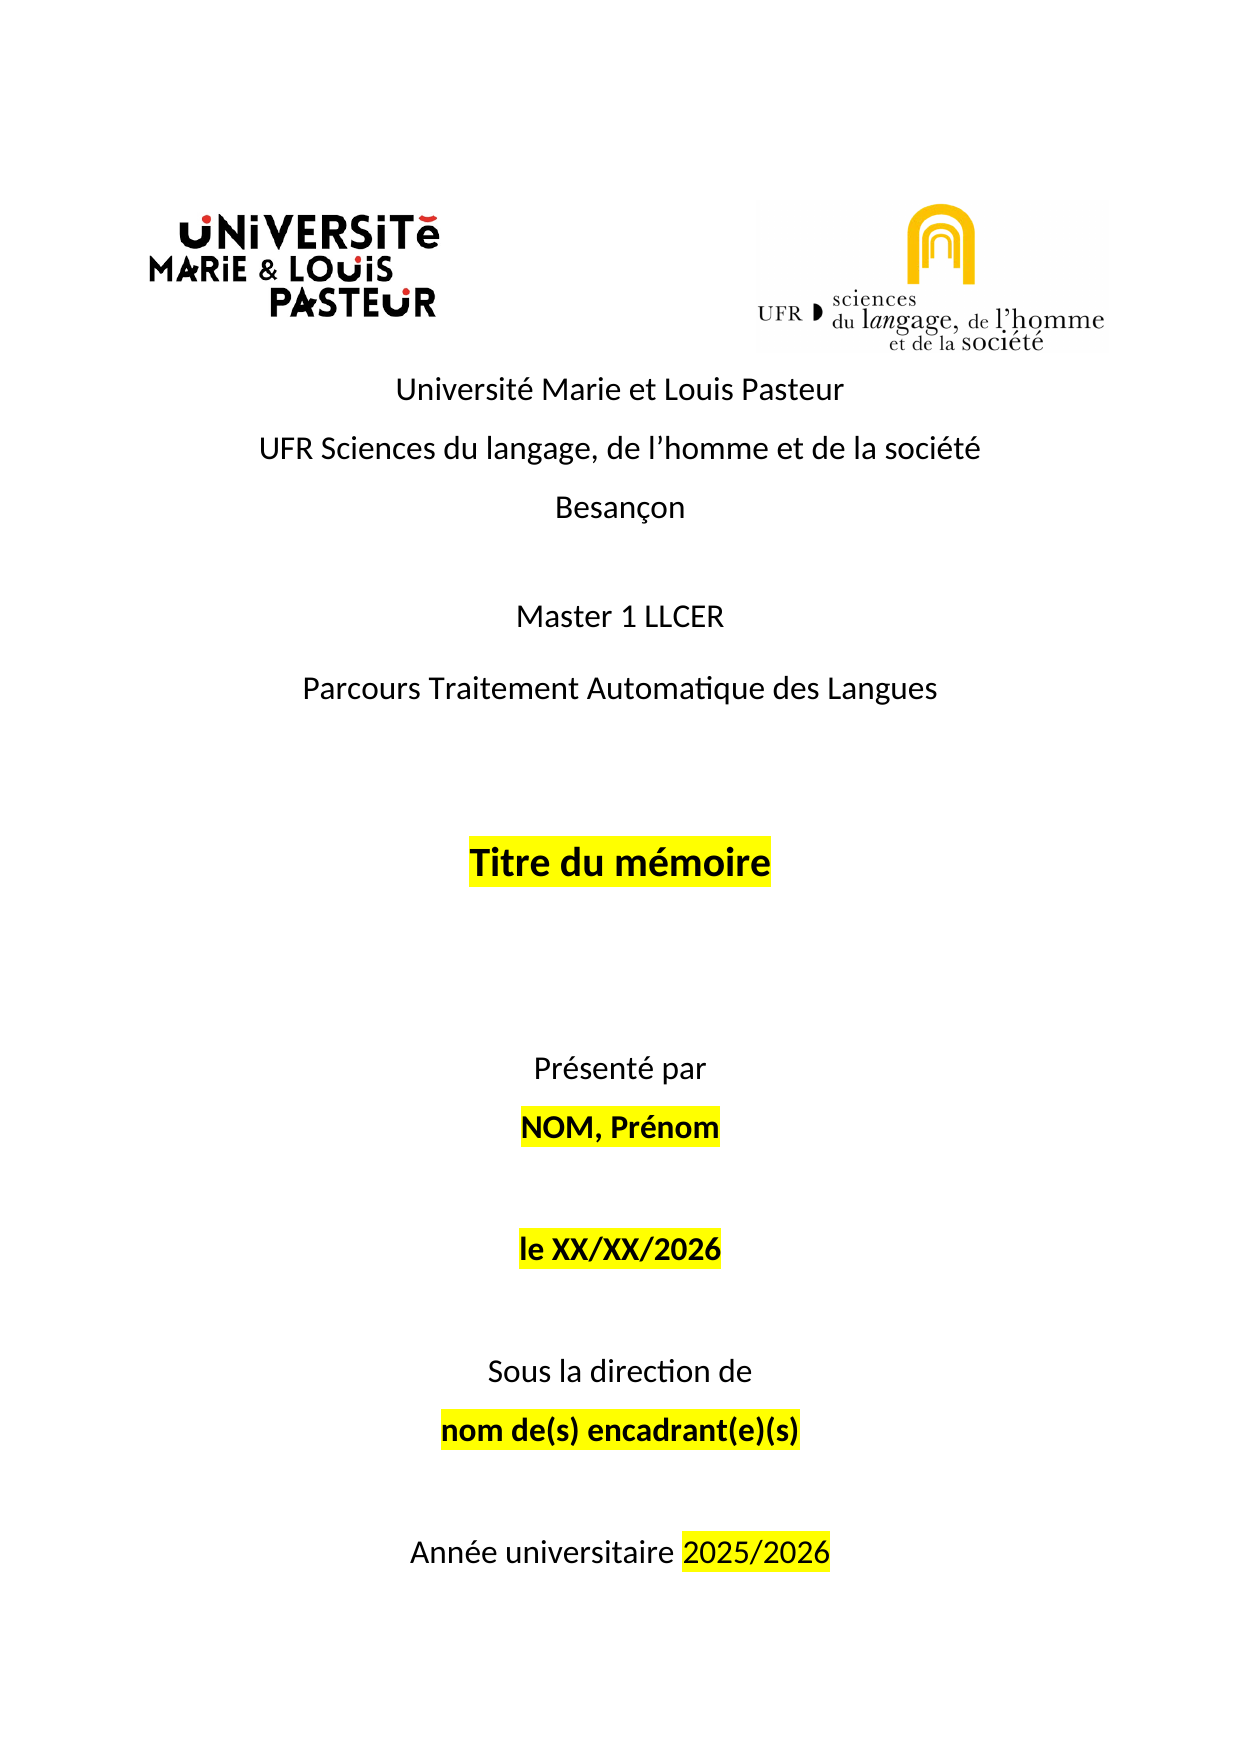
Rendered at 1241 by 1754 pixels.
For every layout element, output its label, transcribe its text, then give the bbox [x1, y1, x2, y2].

picture [142, 212, 446, 321]
text Sous la direction de [148, 1350, 1093, 1391]
text NOM, Prénom [148, 1106, 1093, 1147]
text Master 1 LLCER [148, 596, 1093, 636]
text Année universitaire 2025/2026 [148, 1531, 1093, 1572]
text Titre du mémoire [148, 836, 1093, 887]
text nom de(s) encadrant(e)(s) [148, 1409, 1093, 1450]
text Présenté par [148, 1047, 1093, 1088]
text Parcours Traitement Automatique des Langues [148, 667, 1093, 708]
text Besançon [148, 486, 1093, 527]
text le XX/XX/2026 [148, 1228, 1093, 1269]
text Université Marie et Louis Pasteur [148, 368, 1093, 408]
text UFR Sciences du langage, de l’homme et de la société [148, 427, 1093, 468]
picture [756, 200, 1109, 353]
